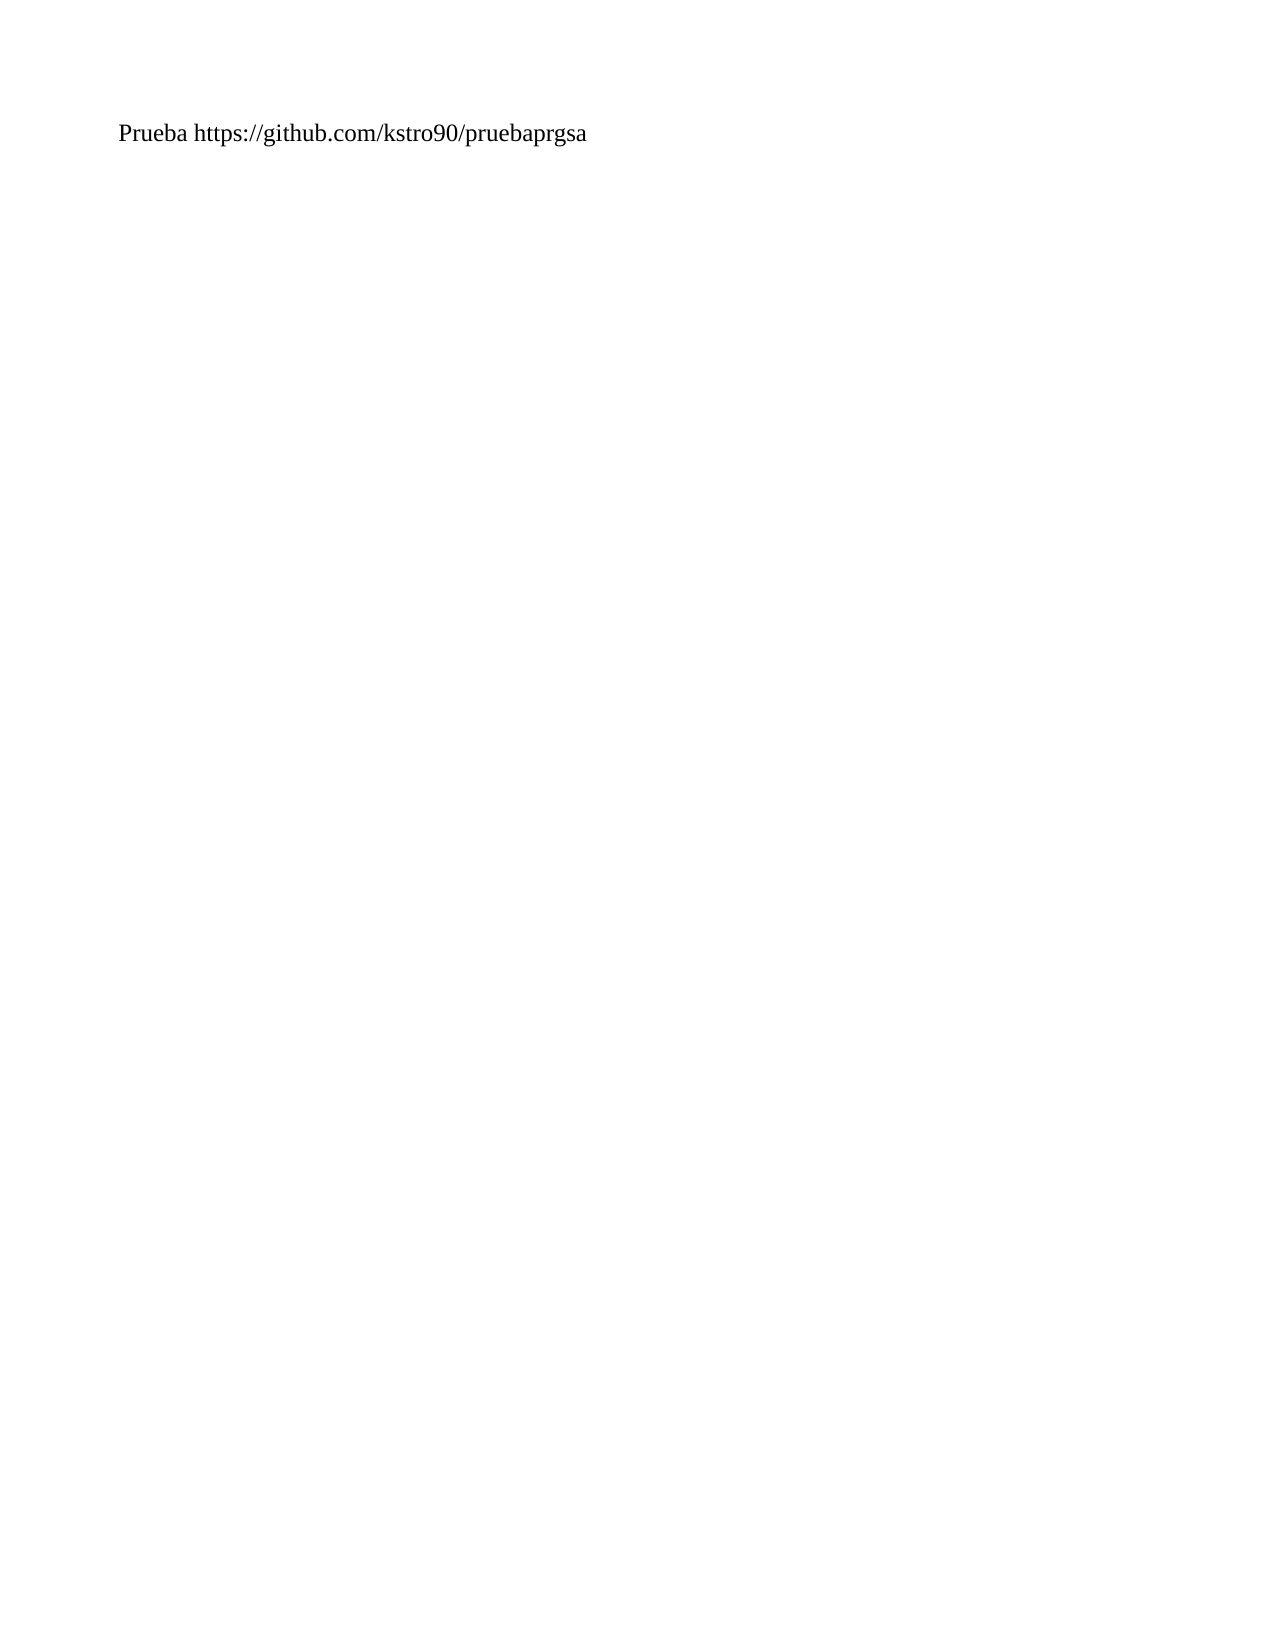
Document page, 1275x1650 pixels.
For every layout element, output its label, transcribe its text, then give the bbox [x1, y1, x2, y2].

text Prueba https://github.com/kstro90/pruebaprgsa [118, 118, 1157, 147]
